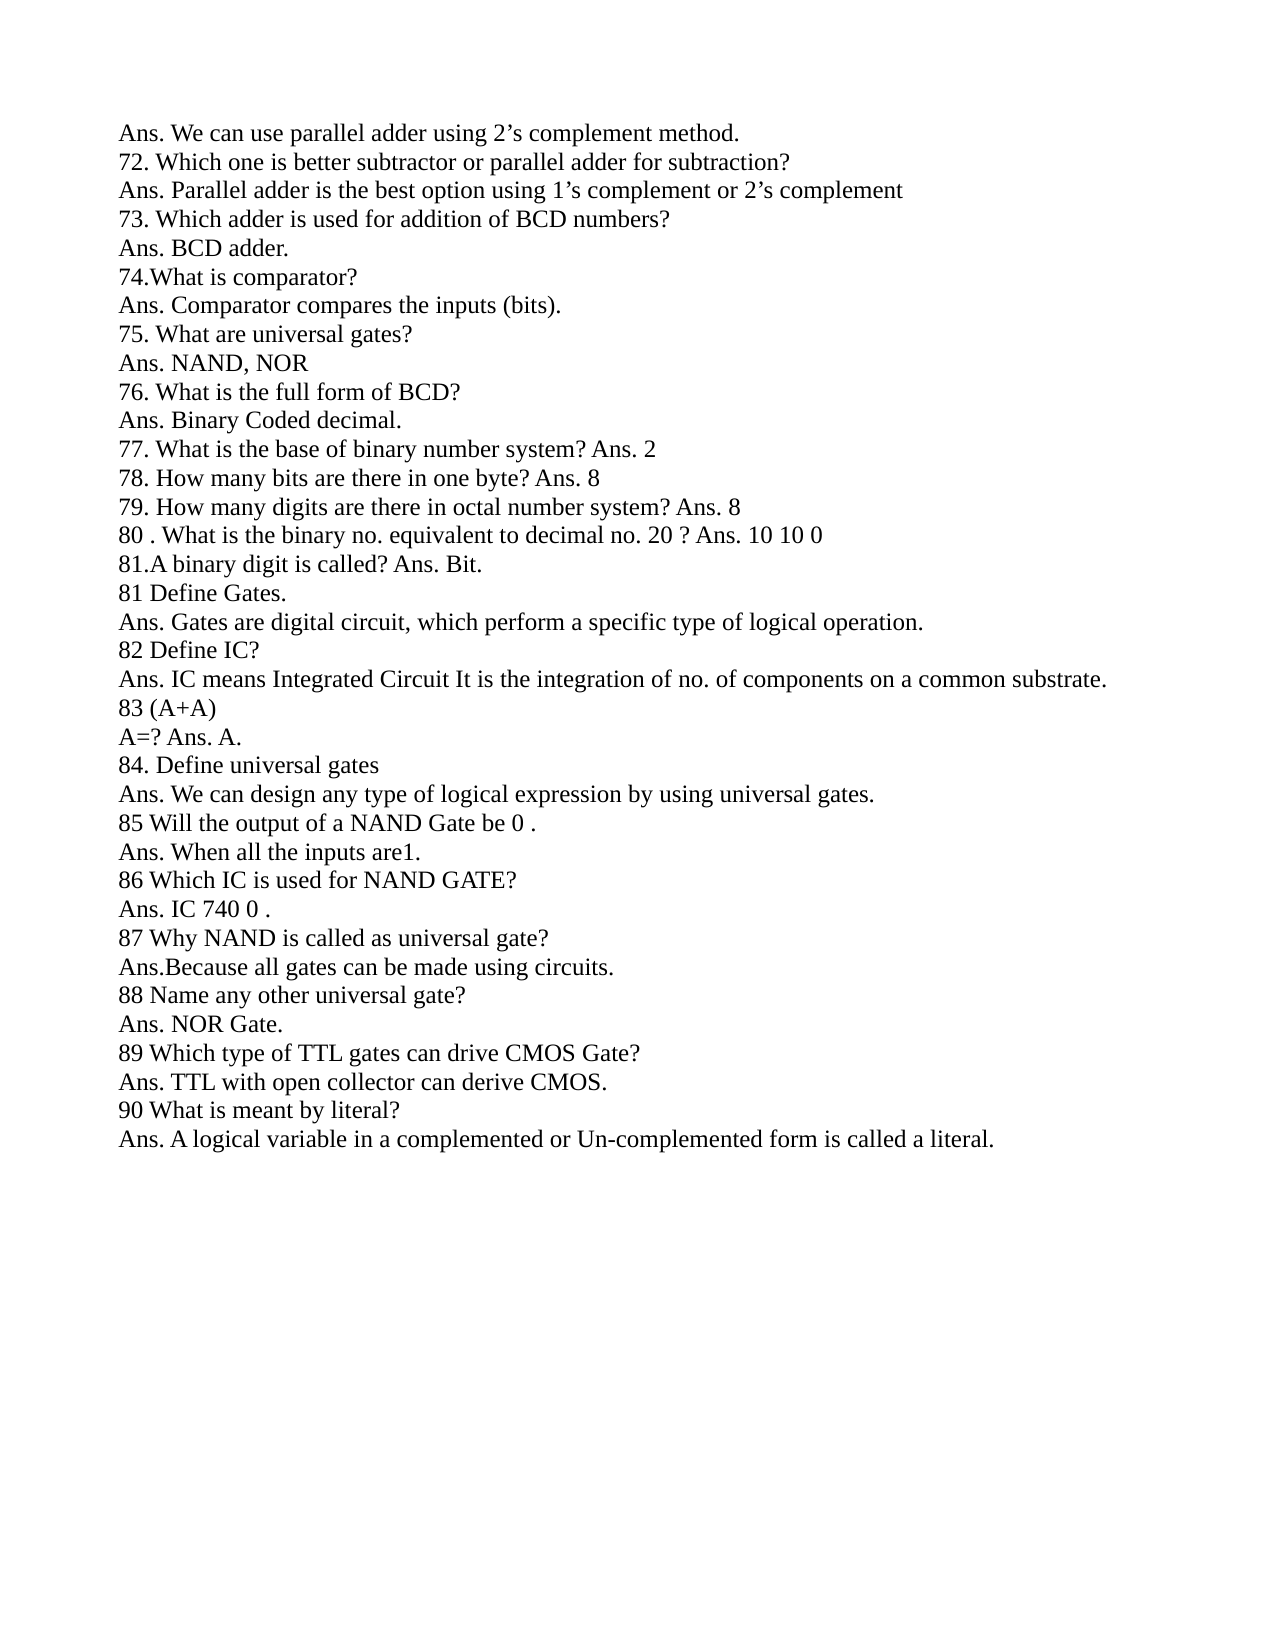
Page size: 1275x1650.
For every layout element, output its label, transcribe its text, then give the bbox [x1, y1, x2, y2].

text Ans. NAND, NOR [118, 348, 1157, 377]
text 75. What are universal gates? [118, 319, 1157, 348]
text 85 Will the output of a NAND Gate be 0 . [118, 808, 1157, 837]
text Ans. Binary Coded decimal. [118, 406, 1157, 434]
text 74.What is comparator? [118, 262, 1157, 291]
text 86 Which IC is used for NAND GATE? [118, 866, 1157, 894]
text Ans. TTL with open collector can derive CMOS. [118, 1067, 1157, 1096]
text 79. How many digits are there in octal number system? Ans. 8 [118, 492, 1157, 521]
text Ans. IC 740 0 . [118, 894, 1157, 923]
text 87 Why NAND is called as universal gate? [118, 923, 1157, 952]
text Ans. When all the inputs are1. [118, 837, 1157, 866]
text 82 Define IC? [118, 636, 1157, 664]
text 80 . What is the binary no. equivalent to decimal no. 20 ? Ans. 10 10 0 [118, 521, 1157, 549]
text 83 (A+A) [118, 693, 1157, 722]
text 88 Name any other universal gate? [118, 981, 1157, 1009]
text A=? Ans. A. [118, 722, 1157, 751]
text Ans. BCD adder. [118, 233, 1157, 262]
text Ans. We can design any type of logical expression by using universal gates. [118, 779, 1157, 808]
text 81 Define Gates. [118, 578, 1157, 607]
text 78. How many bits are there in one byte? Ans. 8 [118, 463, 1157, 492]
text Ans. NOR Gate. [118, 1009, 1157, 1038]
text 84. Define universal gates [118, 751, 1157, 779]
text Ans. We can use parallel adder using 2’s complement method. [118, 118, 1157, 147]
text 77. What is the base of binary number system? Ans. 2 [118, 434, 1157, 463]
text 90 What is meant by literal? [118, 1096, 1157, 1124]
text Ans. Parallel adder is the best option using 1’s complement or 2’s complement [118, 176, 1157, 204]
text 72. Which one is better subtractor or parallel adder for subtraction? [118, 147, 1157, 176]
text 89 Which type of TTL gates can drive CMOS Gate? [118, 1038, 1157, 1067]
text Ans.Because all gates can be made using circuits. [118, 952, 1157, 981]
text Ans. Gates are digital circuit, which perform a specific type of logical operation. [118, 607, 1157, 636]
text Ans. A logical variable in a complemented or Un-complemented form is called a literal. [118, 1124, 1157, 1153]
text 76. What is the full form of BCD? [118, 377, 1157, 406]
text 81.A binary digit is called? Ans. Bit. [118, 549, 1157, 578]
text 73. Which adder is used for addition of BCD numbers? [118, 204, 1157, 233]
text Ans. IC means Integrated Circuit It is the integration of no. of components on a common substrate. [118, 664, 1157, 693]
text Ans. Comparator compares the inputs (bits). [118, 291, 1157, 319]
